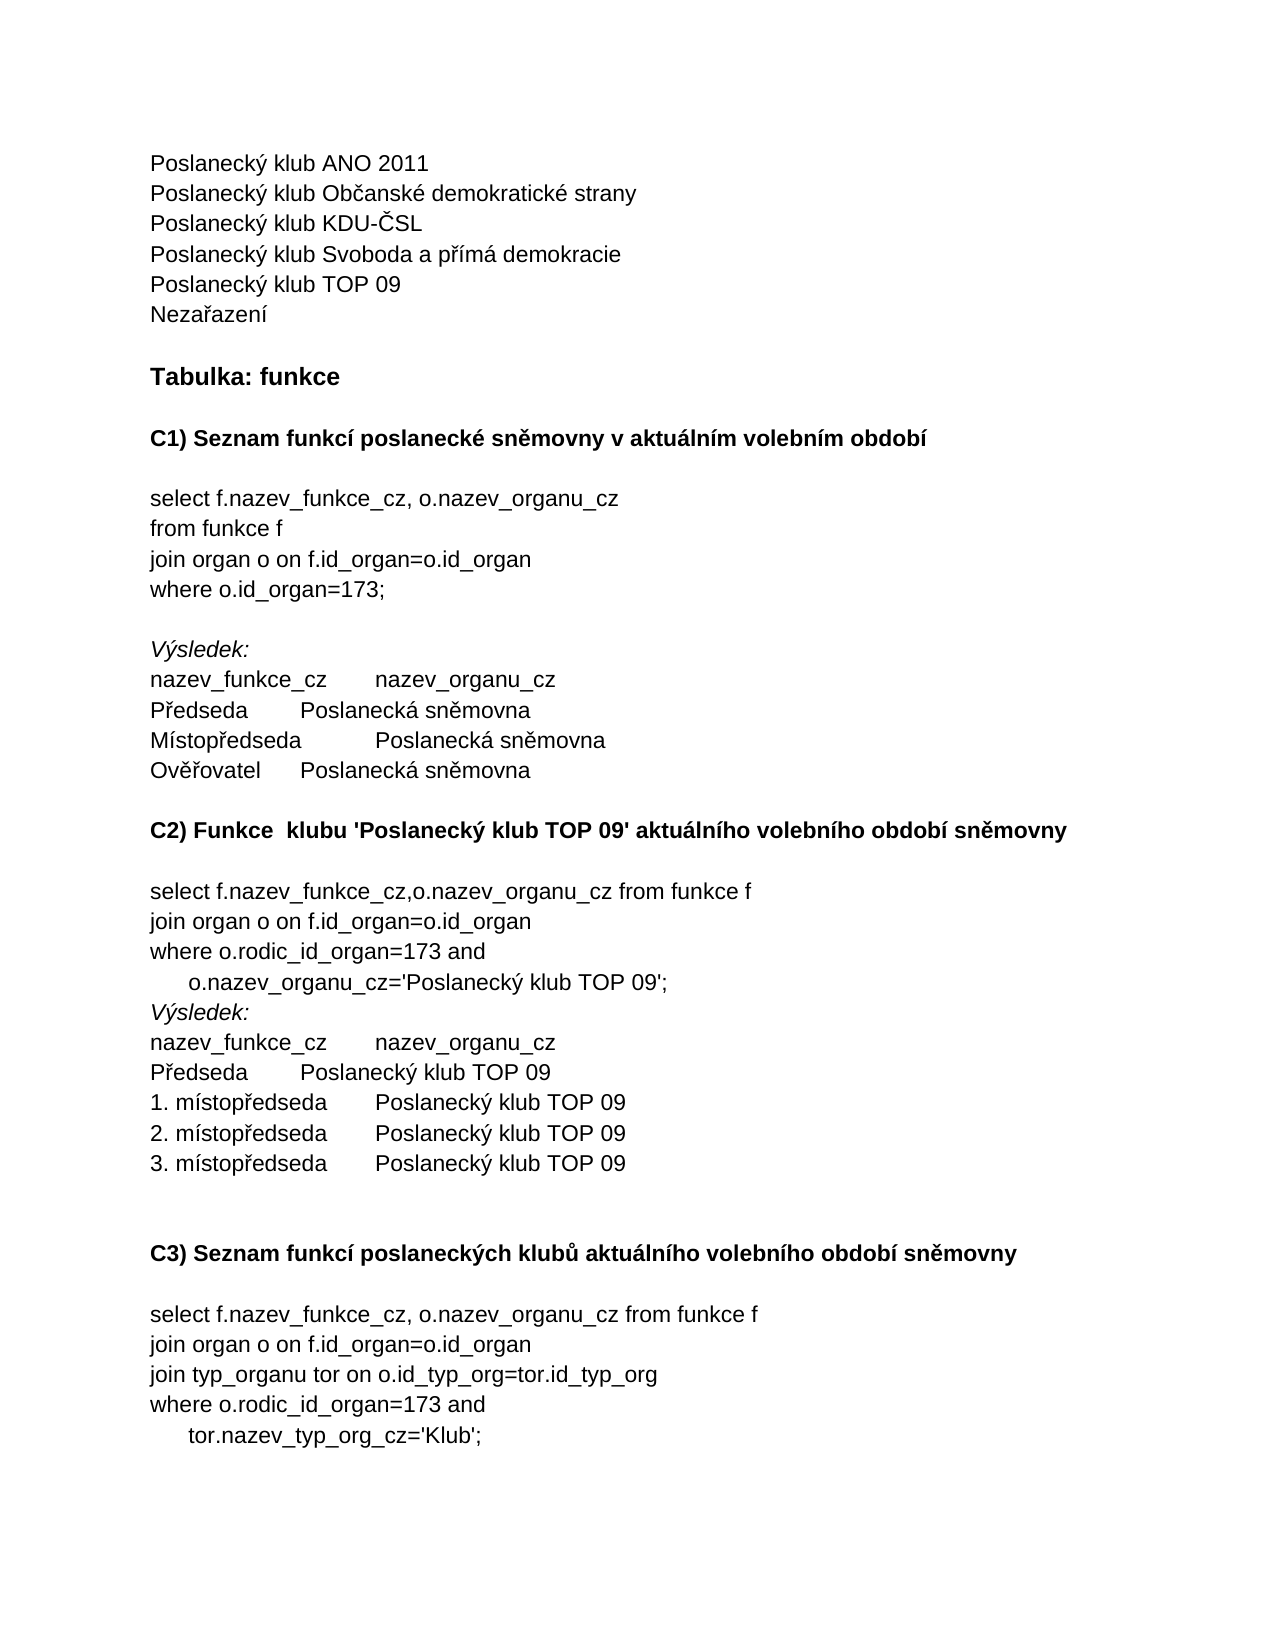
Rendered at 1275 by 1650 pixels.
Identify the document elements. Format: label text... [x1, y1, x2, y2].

text nazev_funkce_cz nazev_organu_cz [150, 666, 1198, 693]
text Poslanecký klub Svoboda a přímá demokracie [150, 241, 1198, 267]
text select f.nazev_funkce_cz, o.nazev_organu_cz from funkce f [150, 1301, 1198, 1327]
text select f.nazev_funkce_cz, o.nazev_organu_cz [150, 485, 1198, 511]
text nazev_funkce_cz nazev_organu_cz [150, 1029, 1198, 1055]
text 1. místopředseda Poslanecký klub TOP 09 [150, 1089, 1198, 1116]
text 2. místopředseda Poslanecký klub TOP 09 [150, 1119, 1198, 1146]
text Předseda Poslanecká sněmovna [150, 697, 1198, 723]
text C2) Funkce klubu 'Poslanecký klub TOP 09' aktuálního volebního období sněmovny [150, 817, 1198, 844]
text join organ o on f.id_organ=o.id_organ [150, 546, 1198, 572]
text Nezařazení [150, 301, 1198, 327]
text tor.nazev_typ_org_cz='Klub'; [150, 1422, 1198, 1448]
text where o.rodic_id_organ=173 and [150, 938, 1198, 964]
text C3) Seznam funkcí poslaneckých klubů aktuálního volebního období sněmovny [150, 1240, 1198, 1267]
text Poslanecký klub Občanské demokratické strany [150, 180, 1198, 207]
text Ověřovatel Poslanecká sněmovna [150, 757, 1198, 783]
text Tabulka: funkce [150, 361, 1198, 390]
text 3. místopředseda Poslanecký klub TOP 09 [150, 1150, 1198, 1176]
text join organ o on f.id_organ=o.id_organ [150, 1331, 1198, 1357]
text Poslanecký klub TOP 09 [150, 271, 1198, 297]
text join organ o on f.id_organ=o.id_organ [150, 908, 1198, 934]
text o.nazev_organu_cz='Poslanecký klub TOP 09'; [150, 968, 1198, 995]
text Výsledek: [150, 636, 1198, 662]
text join typ_organu tor on o.id_typ_org=tor.id_typ_org [150, 1361, 1198, 1387]
text where o.rodic_id_organ=173 and [150, 1391, 1198, 1418]
text Poslanecký klub ANO 2011 [150, 150, 1198, 176]
text C1) Seznam funkcí poslanecké sněmovny v aktuálním volebním období [150, 425, 1198, 451]
text Výsledek: [150, 999, 1198, 1025]
text Místopředseda Poslanecká sněmovna [150, 727, 1198, 753]
text where o.id_organ=173; [150, 576, 1198, 602]
text Předseda Poslanecký klub TOP 09 [150, 1059, 1198, 1085]
text from funkce f [150, 515, 1198, 542]
text Poslanecký klub KDU-ČSL [150, 210, 1198, 237]
text select f.nazev_funkce_cz,o.nazev_organu_cz from funkce f [150, 878, 1198, 904]
